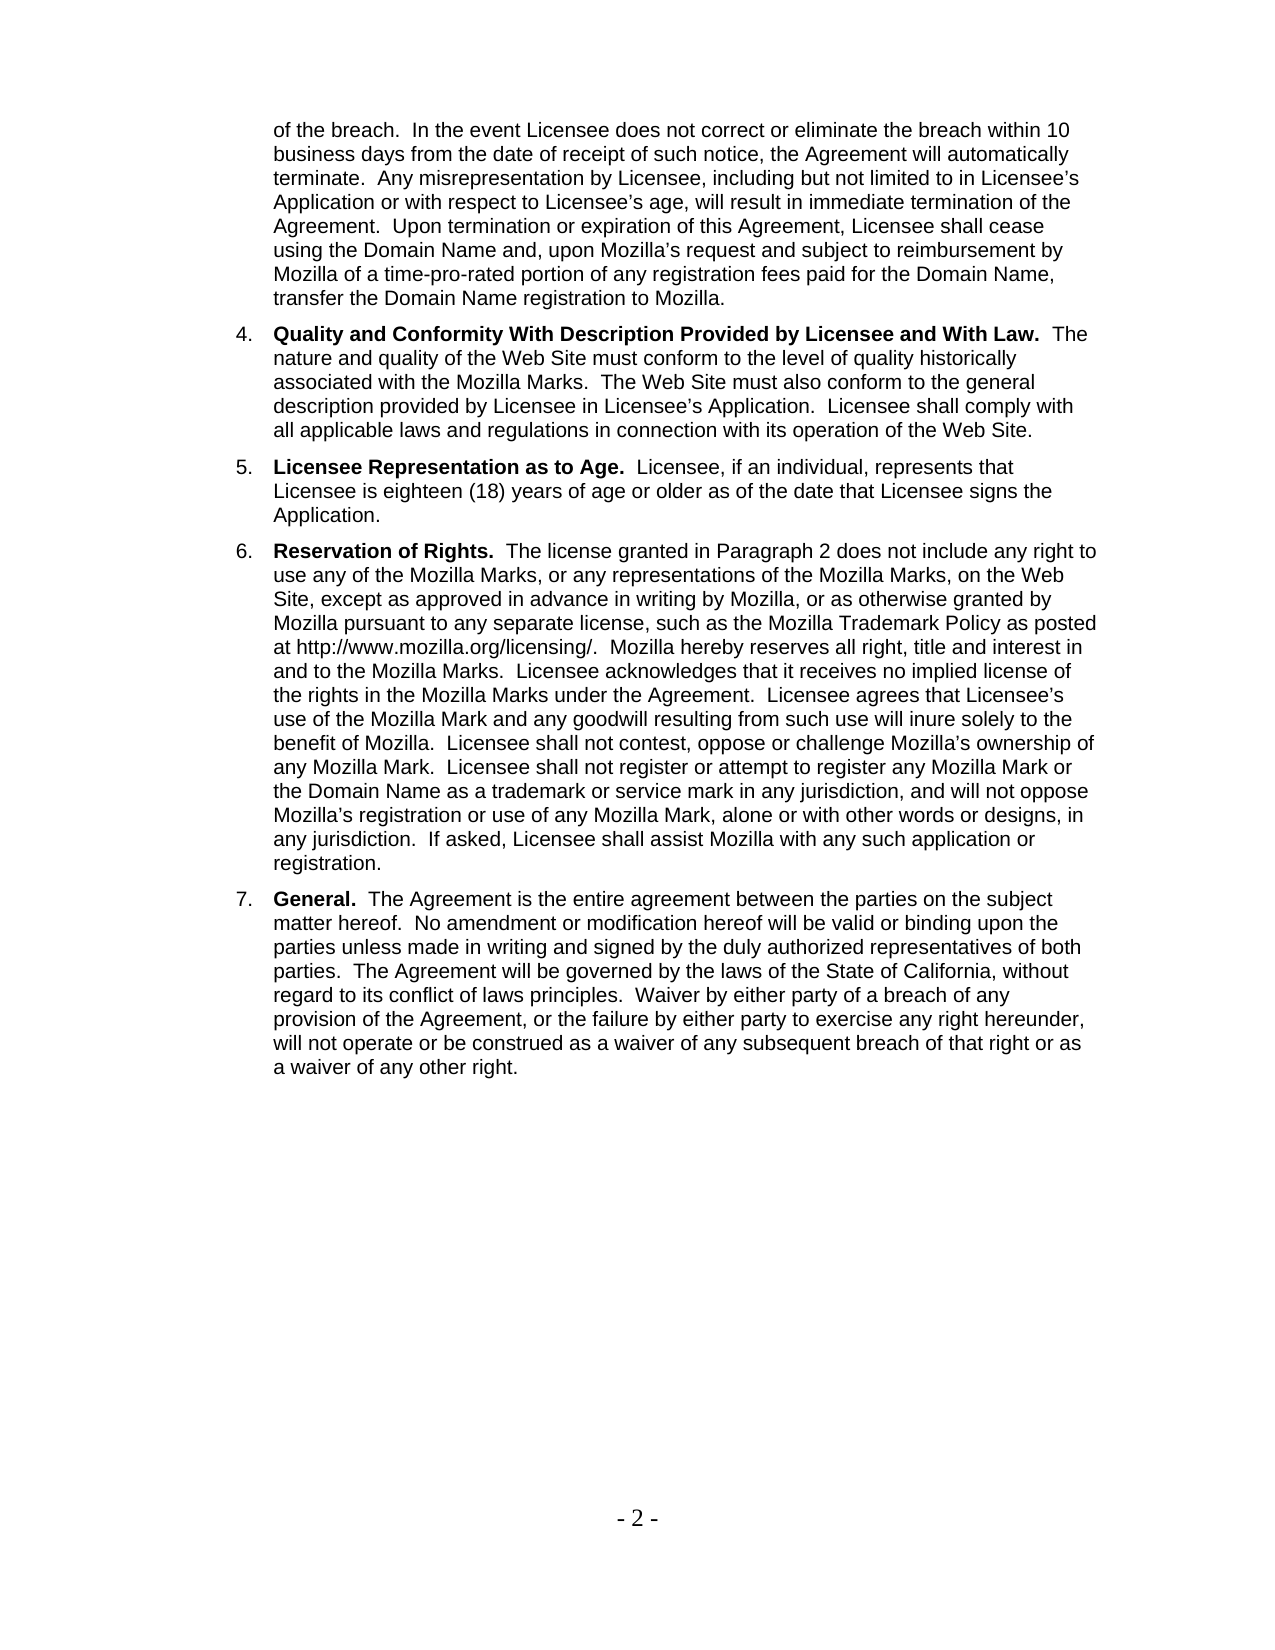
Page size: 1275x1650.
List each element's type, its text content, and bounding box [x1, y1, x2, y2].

list Quality and Conformity With Description Provided by Licensee and With Law. The nature and quality of the Web Site must conform to the level of quality historically associated with the Mozilla Marks. The Web Site must also conform to the general description provided by Licensee in Licensee’s Application. Licensee shall comply with all applicable laws and regulations in connection with its operation of the Web Site. [236, 322, 1098, 442]
list General. The Agreement is the entire agreement between the parties on the subject matter hereof. No amendment or modification hereof will be valid or binding upon the parties unless made in writing and signed by the duly authorized representatives of both parties. The Agreement will be governed by the laws of the State of California, without regard to its conflict of laws principles. Waiver by either party of a breach of any provision of the Agreement, or the failure by either party to exercise any right hereunder, will not operate or be construed as a waiver of any subsequent breach of that right or as a waiver of any other right. [236, 887, 1098, 1078]
list Reservation of Rights. The license granted in Paragraph 2 does not include any right to use any of the Mozilla Marks, or any representations of the Mozilla Marks, on the Web Site, except as approved in advance in writing by Mozilla, or as otherwise granted by Mozilla pursuant to any separate license, such as the Mozilla Trademark Policy as posted at http://www.mozilla.org/licensing/. Mozilla hereby reserves all right, title and interest in and to the Mozilla Marks. Licensee acknowledges that it receives no implied license of the rights in the Mozilla Marks under the Agreement. Licensee agrees that Licensee’s use of the Mozilla Mark and any goodwill resulting from such use will inure solely to the benefit of Mozilla. Licensee shall not contest, oppose or challenge Mozilla’s ownership of any Mozilla Mark. Licensee shall not register or attempt to register any Mozilla Mark or the Domain Name as a trademark or service mark in any jurisdiction, and will not oppose Mozilla’s registration or use of any Mozilla Mark, alone or with other words or designs, in any jurisdiction. If asked, Licensee shall assist Mozilla with any such application or registration. [236, 539, 1098, 874]
list Licensee Representation as to Age. Licensee, if an individual, represents that Licensee is eighteen (18) years of age or older as of the date that Licensee signs the Application. [236, 454, 1098, 526]
list of the breach. In the event Licensee does not correct or eliminate the breach within 10 business days from the date of receipt of such notice, the Agreement will automatically terminate. Any misrepresentation by Licensee, including but not limited to in Licensee’s Application or with respect to Licensee’s age, will result in immediate termination of the Agreement. Upon termination or expiration of this Agreement, Licensee shall cease using the Domain Name and, upon Mozilla’s request and subject to reimbursement by Mozilla of a time-pro-rated portion of any registration fees paid for the Domain Name, transfer the Domain Name registration to Mozilla. [236, 118, 1098, 310]
